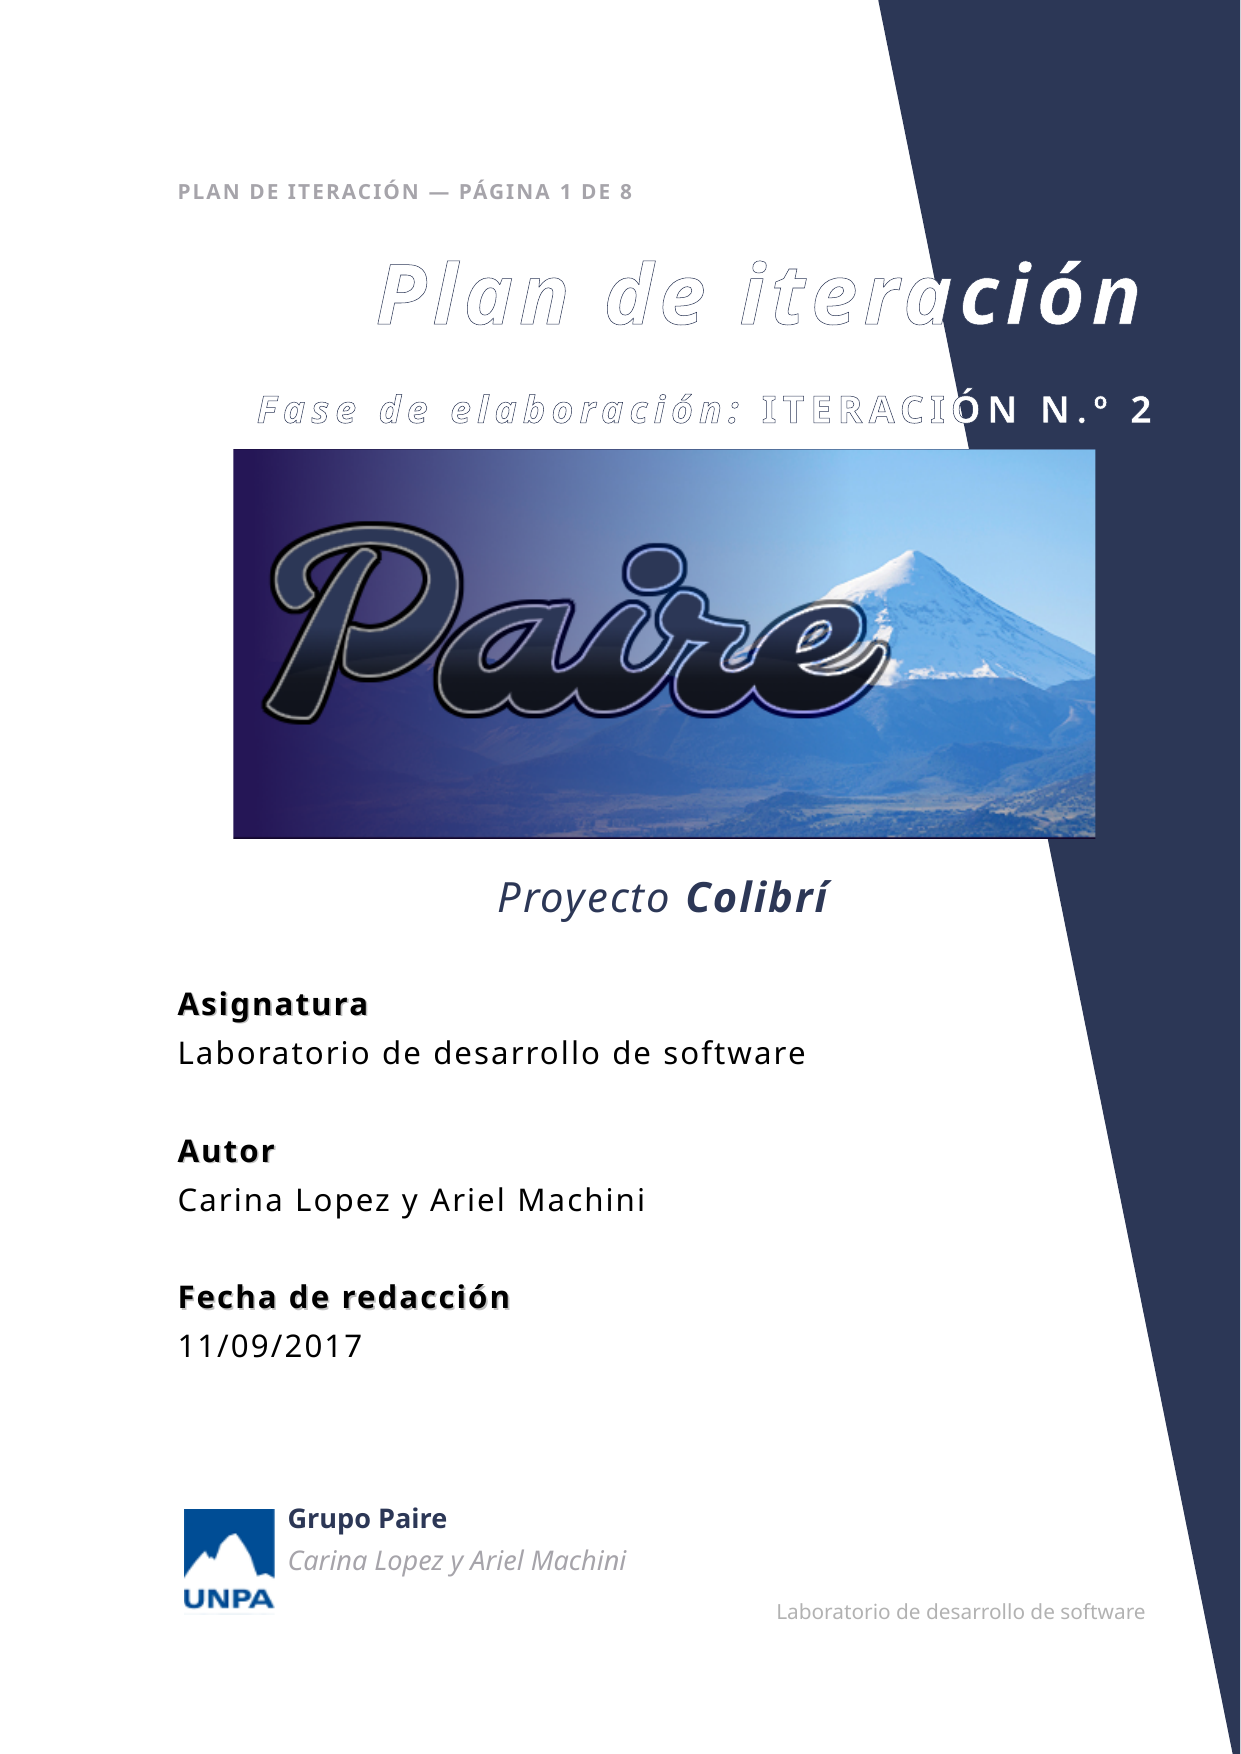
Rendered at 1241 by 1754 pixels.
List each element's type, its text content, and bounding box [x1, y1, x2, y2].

text Laboratorio de desarrollo de software [177, 1031, 1094, 1073]
picture [233, 449, 1096, 839]
text Proyecto Colibrí [177, 868, 1064, 924]
text Fecha de redacción [177, 1276, 1144, 1318]
text Asignatura [177, 982, 1084, 1024]
text Carina Lopez y Ariel Machini [177, 1178, 1124, 1220]
picture [184, 1509, 275, 1615]
text Plan de iteración [177, 235, 948, 349]
text Autor [177, 1129, 1114, 1171]
text 11/09/2017 [177, 1324, 1152, 1367]
text Fase de elaboración: ITERACIÓN N.º 2 [177, 383, 965, 434]
